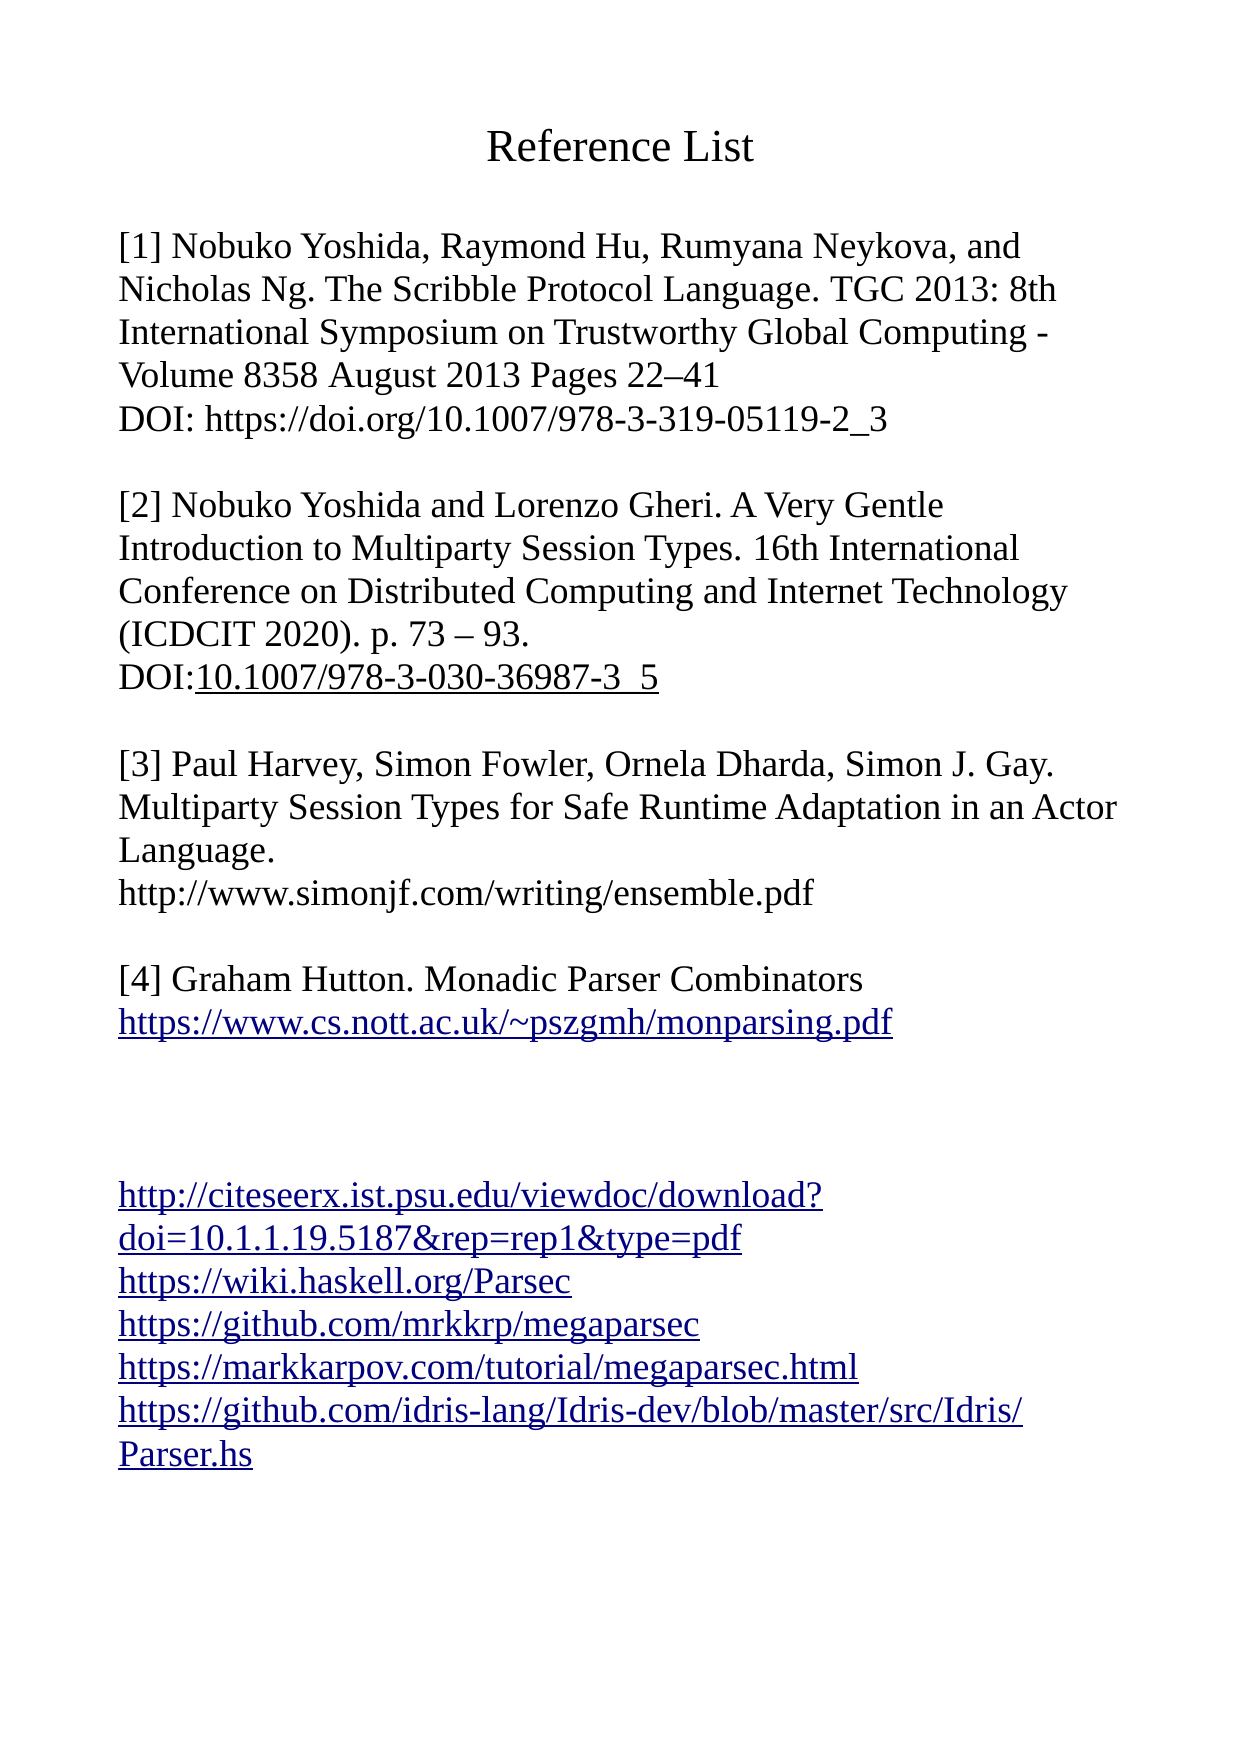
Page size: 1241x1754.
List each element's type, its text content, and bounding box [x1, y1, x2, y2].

text https://github.com/mrkkrp/megaparsec [118, 1302, 1122, 1345]
text Reference List [118, 118, 1122, 171]
text [3] Paul Harvey, Simon Fowler, Ornela Dharda, Simon J. Gay. Multiparty Session Types for Safe Runtime Adaptation in an Actor Language. [118, 741, 1122, 870]
text http://citeseerx.ist.psu.edu/viewdoc/download?doi=10.1.1.19.5187&rep=rep1&type=pdf [118, 1172, 1122, 1258]
text http://www.simonjf.com/writing/ensemble.pdf [118, 870, 1122, 913]
text [2] Nobuko Yoshida and Lorenzo Gheri. A Very Gentle Introduction to Multiparty Session Types. 16th International Conference on Distributed Computing and Internet Technology (ICDCIT 2020). p. 73 – 93. [118, 482, 1122, 655]
text https://markkarpov.com/tutorial/megaparsec.html [118, 1345, 1122, 1388]
text [4] Graham Hutton. Monadic Parser Combinators [118, 957, 1122, 1000]
text DOI: https://doi.org/10.1007/978-3-319-05119-2_3 [118, 396, 1122, 439]
text https://wiki.haskell.org/Parsec [118, 1258, 1122, 1302]
text [1] Nobuko Yoshida, Raymond Hu, Rumyana Neykova, and Nicholas Ng. The Scribble Protocol Language. TGC 2013: 8th International Symposium on Trustworthy Global Computing - Volume 8358 August 2013 Pages 22–41 [118, 223, 1122, 396]
text https://www.cs.nott.ac.uk/~pszgmh/monparsing.pdf [118, 1000, 1122, 1043]
text DOI:10.1007/978-3-030-36987-3_5 [118, 655, 1122, 698]
text https://github.com/idris-lang/Idris-dev/blob/master/src/Idris/Parser.hs [118, 1388, 1122, 1474]
